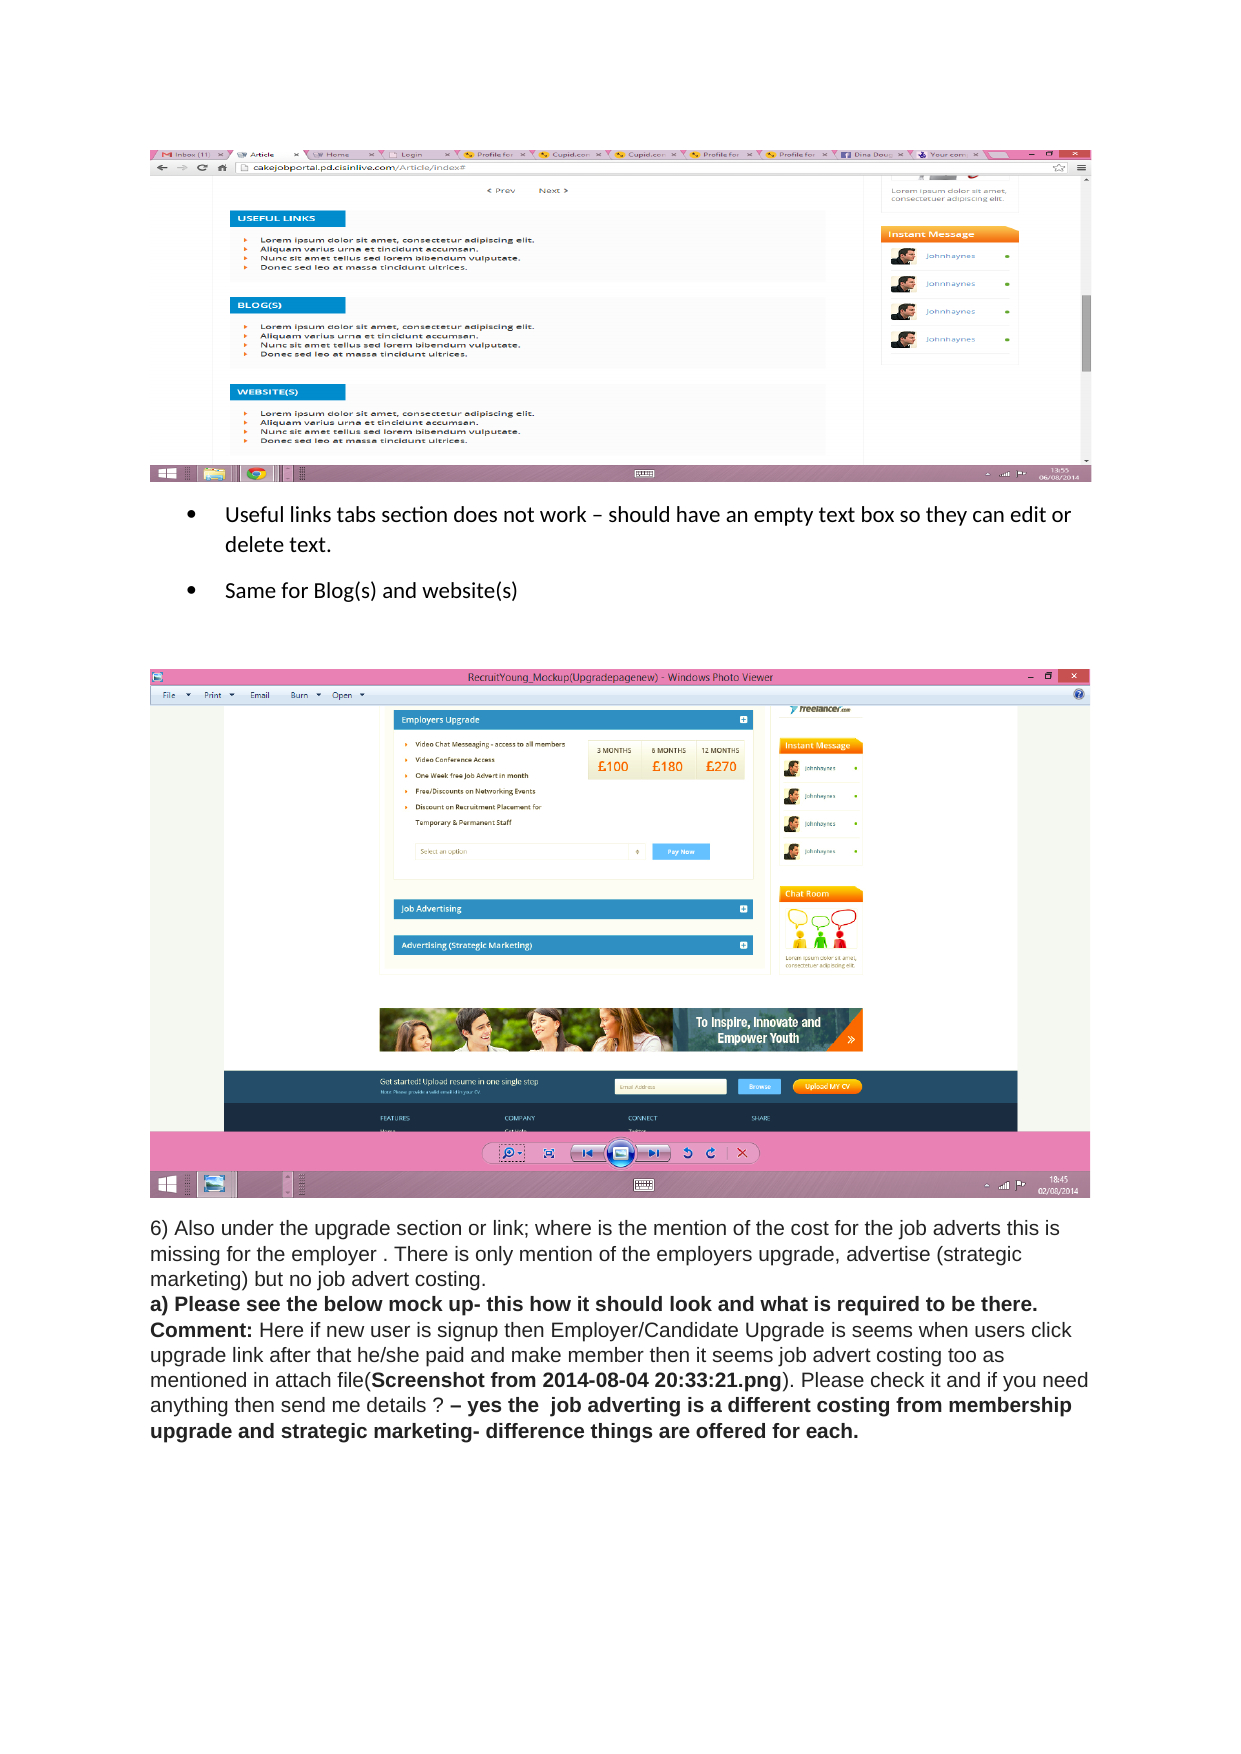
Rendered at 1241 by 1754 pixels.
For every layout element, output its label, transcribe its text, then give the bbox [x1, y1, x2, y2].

text 6) Also under the upgrade section or link; where is the mention of the cost for the job adverts this is missing for the employer . There is only mention of the employers upgrade, advertise (strategic marketing) but no job advert costing. a) Please see the below mock up- this how it should look and what is required to be there. Comment: Here if new user is signup then Employer/Candidate Upgrade is seems when users click upgrade link after that he/she paid and make member then it seems job advert costing too as mentioned in attach file(Screenshot from 2014-08-04 20:33:21.png). Please check it and if you need anything then send me details ? – yes the job adverting is a different costing from membership upgrade and strategic marketing- difference things are offered for each. [150, 1216, 1090, 1443]
list Useful links tabs section does not work – should have an empty text box so they can edit or delete text. [187, 500, 1090, 558]
list Same for Blog(s) and website(s) [187, 576, 1090, 604]
